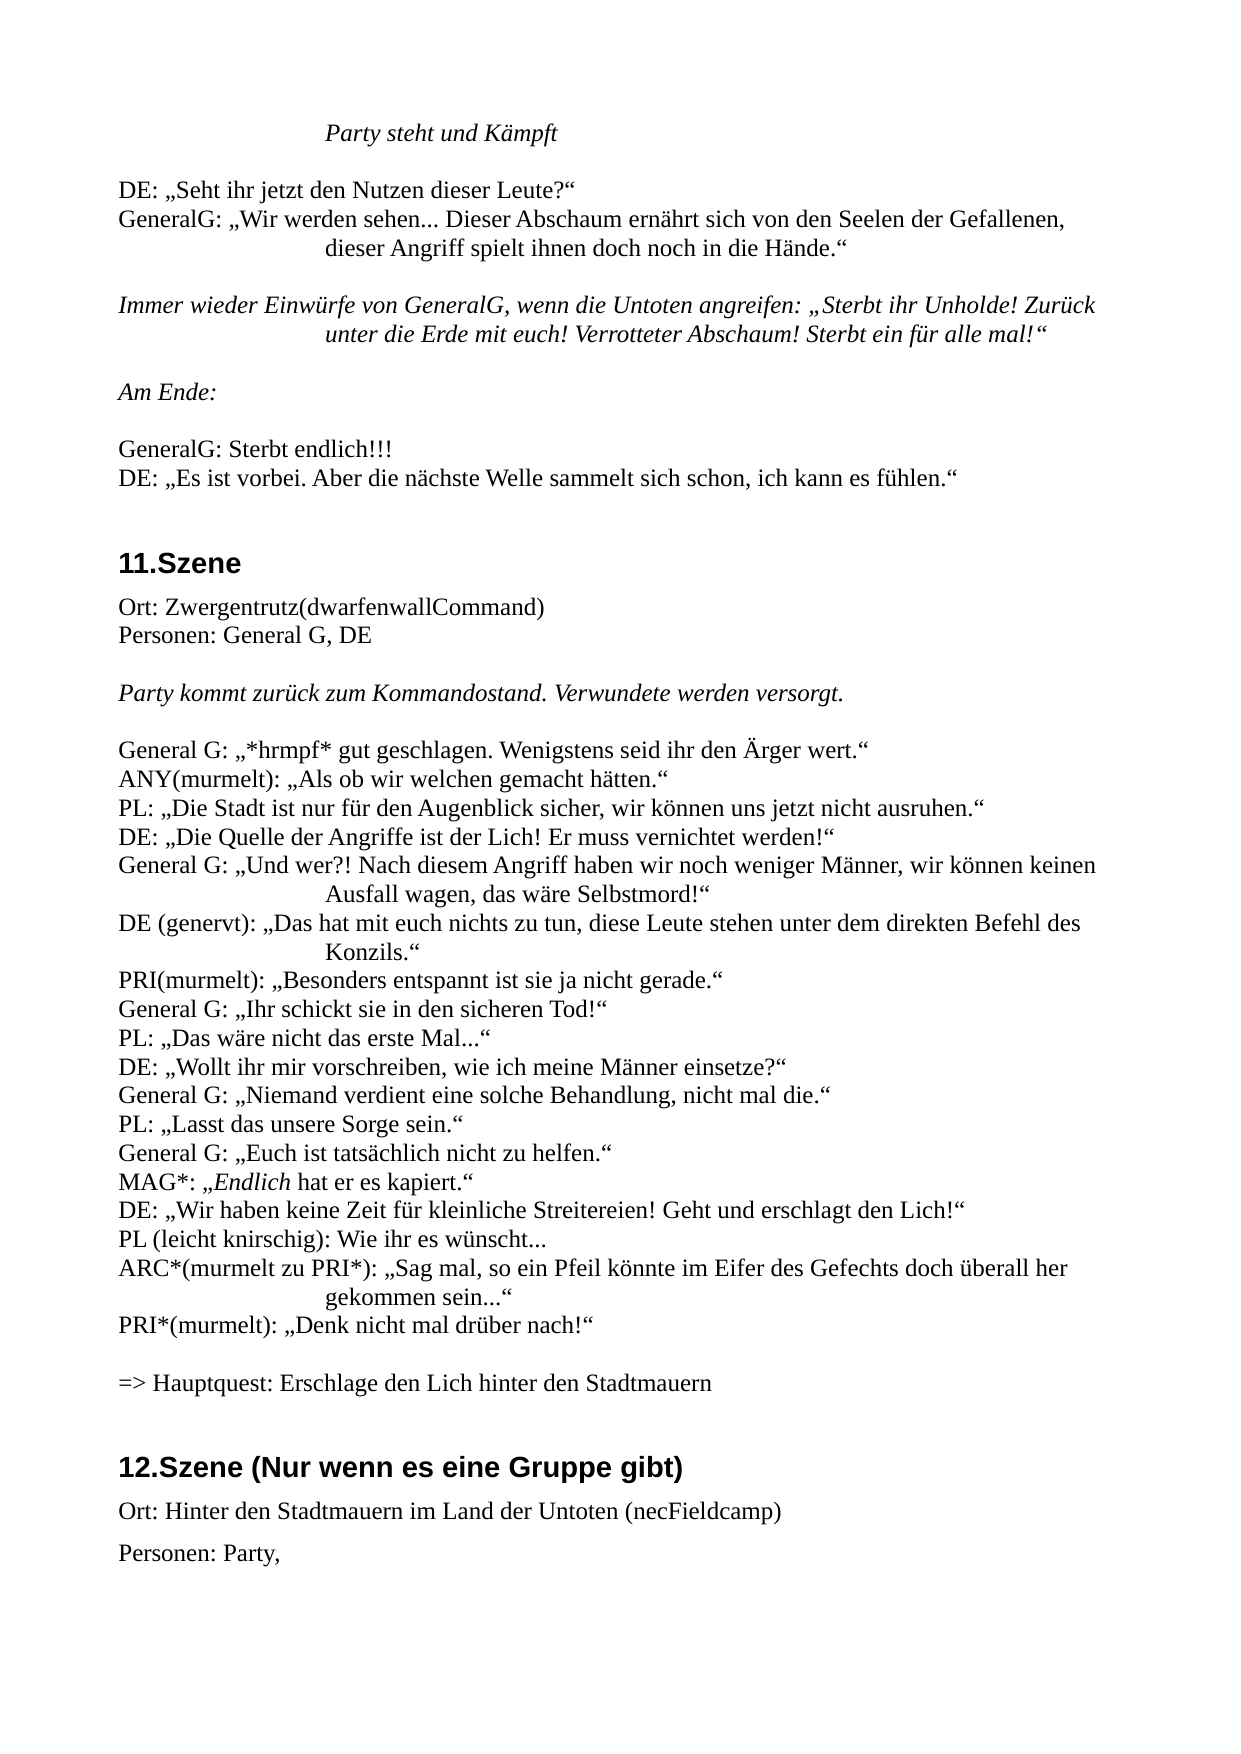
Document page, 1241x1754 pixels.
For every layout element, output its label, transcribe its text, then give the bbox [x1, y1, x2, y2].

text PL: „Die Stadt ist nur für den Augenblick sicher, wir können uns jetzt nicht ausruhen.“ [118, 793, 1122, 822]
text General G: „*hrmpf* gut geschlagen. Wenigstens seid ihr den Ärger wert.“ [118, 735, 1122, 764]
text Party steht und Kämpft [118, 118, 1122, 147]
text MAG*: „Endlich hat er es kapiert.“ [118, 1167, 1122, 1195]
subtitle Szene [118, 546, 1122, 579]
text PL: „Das wäre nicht das erste Mal...“ [118, 1023, 1122, 1052]
text PL: „Lasst das unsere Sorge sein.“ [118, 1109, 1122, 1138]
text GeneralG: „Wir werden sehen... Dieser Abschaum ernährt sich von den Seelen der Gefallenen, dieser Angriff spielt ihnen doch noch in die Hände.“ [118, 204, 1122, 262]
text Ort: Zwergentrutz(dwarfenwallCommand) [118, 592, 1122, 620]
text DE: „Es ist vorbei. Aber die nächste Welle sammelt sich schon, ich kann es fühlen.“ [118, 463, 1122, 492]
text General G: „Und wer?! Nach diesem Angriff haben wir noch weniger Männer, wir können keinen Ausfall wagen, das wäre Selbstmord!“ [118, 850, 1122, 908]
text DE: „Die Quelle der Angriffe ist der Lich! Er muss vernichtet werden!“ [118, 822, 1122, 850]
subtitle Szene (Nur wenn es eine Gruppe gibt) [118, 1450, 1122, 1484]
text DE: „Wir haben keine Zeit für kleinliche Streitereien! Geht und erschlagt den Lich!“ [118, 1195, 1122, 1224]
text DE: „Seht ihr jetzt den Nutzen dieser Leute?“ [118, 176, 1122, 204]
text General G: „Niemand verdient eine solche Behandlung, nicht mal die.“ [118, 1080, 1122, 1109]
text GeneralG: Sterbt endlich!!! [118, 434, 1122, 463]
text Party kommt zurück zum Kommandostand. Verwundete werden versorgt. [118, 678, 1122, 707]
text General G: „Ihr schickt sie in den sicheren Tod!“ [118, 994, 1122, 1023]
text ANY(murmelt): „Als ob wir welchen gemacht hätten.“ [118, 764, 1122, 793]
text PRI(murmelt): „Besonders entspannt ist sie ja nicht gerade.“ [118, 965, 1122, 994]
text General G: „Euch ist tatsächlich nicht zu helfen.“ [118, 1138, 1122, 1167]
text Am Ende: [118, 377, 1122, 406]
text PL (leicht knirschig): Wie ihr es wünscht... [118, 1224, 1122, 1253]
text DE (genervt): „Das hat mit euch nichts zu tun, diese Leute stehen unter dem direkten Befehl des Konzils.“ [118, 908, 1122, 965]
text Ort: Hinter den Stadtmauern im Land der Untoten (necFieldcamp) [118, 1496, 1122, 1525]
text => Hauptquest: Erschlage den Lich hinter den Stadtmauern [118, 1368, 1122, 1397]
text Personen: Party, [118, 1538, 1122, 1566]
text Immer wieder Einwürfe von GeneralG, wenn die Untoten angreifen: „Sterbt ihr Unholde! Zurück unter die Erde mit euch! Verrotteter Abschaum! Sterbt ein für alle mal!“ [118, 291, 1122, 348]
text ARC*(murmelt zu PRI*): „Sag mal, so ein Pfeil könnte im Eifer des Gefechts doch überall her gekommen sein...“ [118, 1253, 1122, 1310]
text PRI*(murmelt): „Denk nicht mal drüber nach!“ [118, 1310, 1122, 1339]
text Personen: General G, DE [118, 620, 1122, 649]
text DE: „Wollt ihr mir vorschreiben, wie ich meine Männer einsetze?“ [118, 1052, 1122, 1080]
